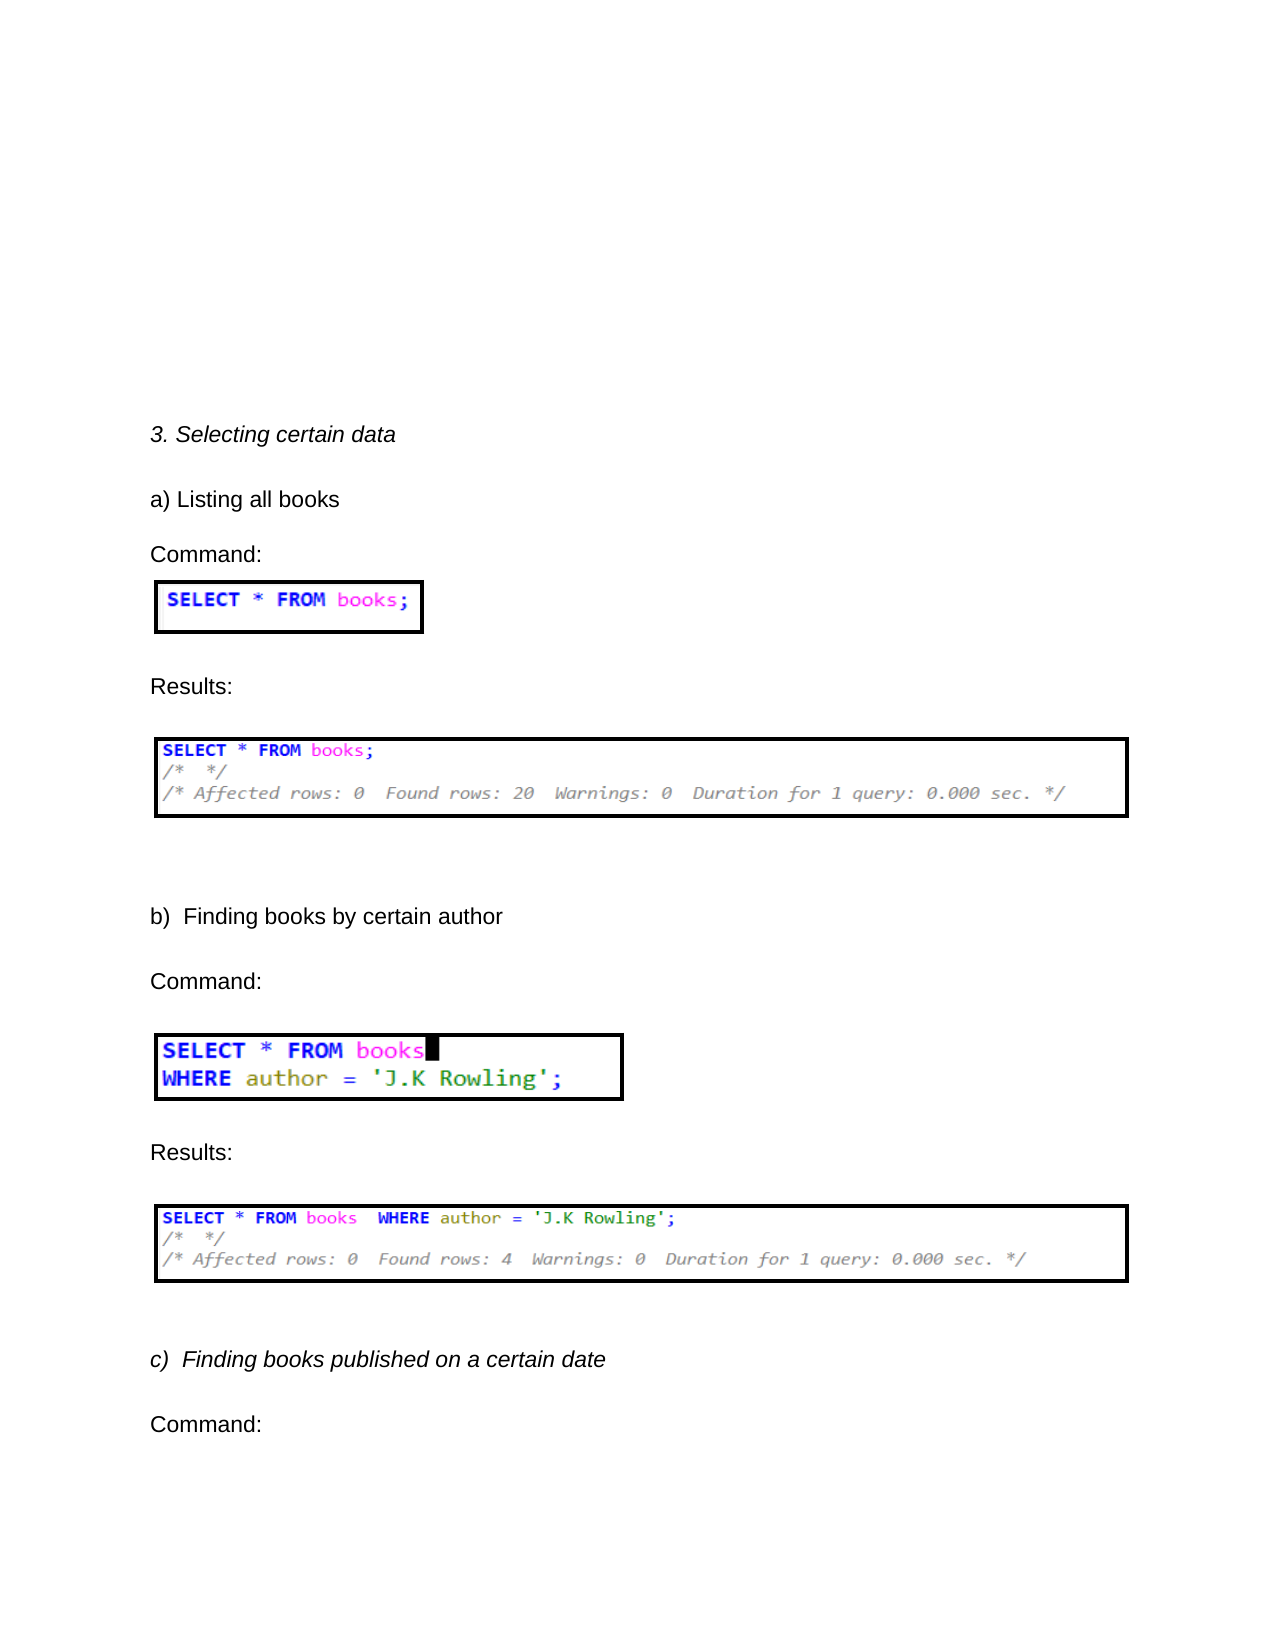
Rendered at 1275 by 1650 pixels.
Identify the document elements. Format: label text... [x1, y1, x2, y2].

picture [158, 584, 420, 630]
picture [158, 1037, 620, 1097]
text Results: [150, 673, 1125, 699]
subtitle Command: [150, 541, 1125, 567]
subtitle 3. Selecting certain data [150, 421, 1125, 447]
picture [158, 741, 1125, 814]
picture [158, 1208, 1125, 1279]
subtitle b) Finding books by certain author [150, 903, 1125, 929]
subtitle c) Finding books published on a certain date [150, 1346, 1125, 1373]
text Results: [150, 1139, 1125, 1166]
text Command: [150, 1411, 1125, 1438]
text a) Listing all books [150, 486, 1125, 512]
text Command: [150, 968, 1125, 994]
